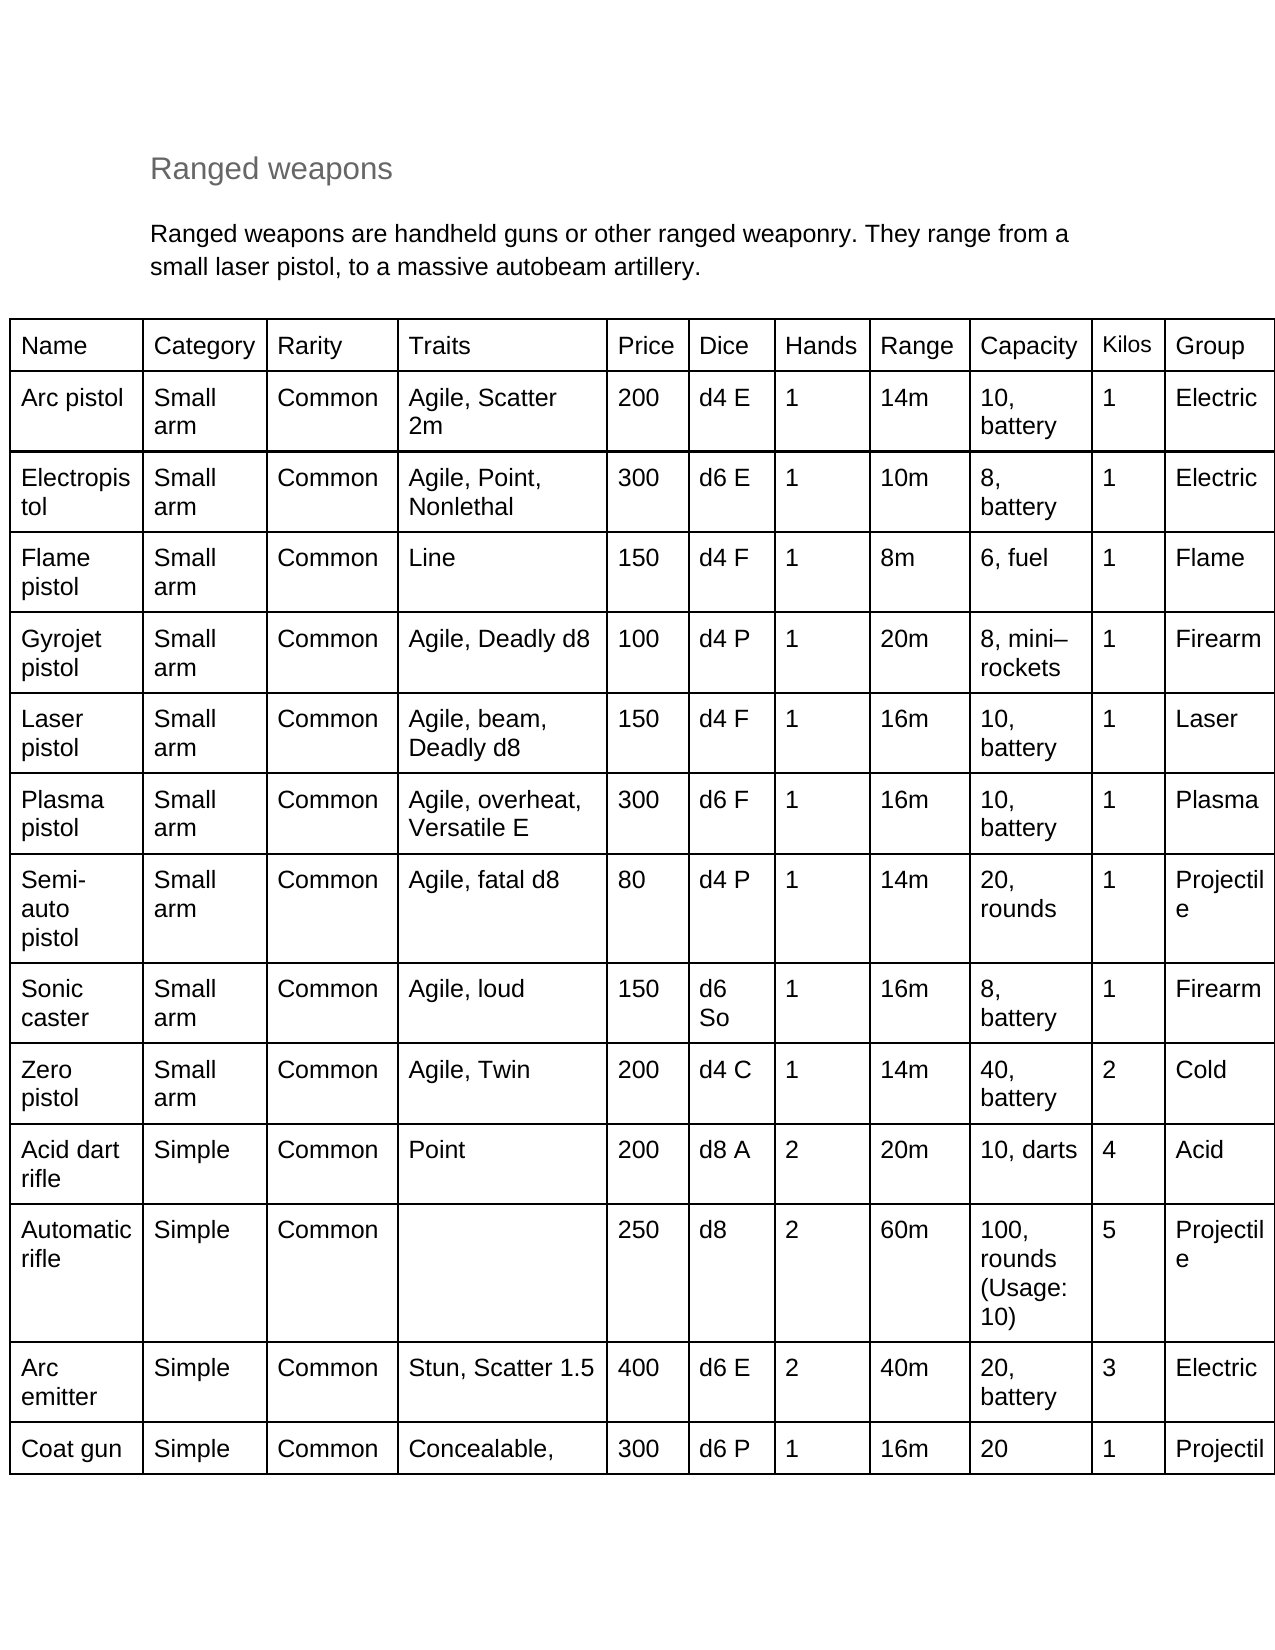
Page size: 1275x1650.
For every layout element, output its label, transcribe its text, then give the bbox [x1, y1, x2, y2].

table_cell Simple [144, 1343, 266, 1421]
table_cell Common [268, 855, 397, 962]
table_cell Common [268, 1423, 397, 1473]
table_cell Arc emitter [11, 1343, 142, 1421]
table_cell [399, 1205, 606, 1341]
table_header Traits [399, 320, 606, 370]
table_cell Common [268, 372, 397, 450]
table_cell 1 [776, 1044, 869, 1122]
table_cell 20m [871, 1125, 969, 1203]
table_cell Agile, beam, Deadly d8 [399, 694, 606, 772]
table_cell 300 [608, 774, 688, 852]
table_cell 2 [1093, 1044, 1164, 1122]
text Ranged weapons are handheld guns or other ranged weaponry. They range from a small laser pistol, to a massive autobeam artillery. [150, 219, 1125, 281]
table_cell Small arm [144, 964, 266, 1042]
table_cell 20 [971, 1423, 1091, 1473]
table_cell 1 [776, 774, 869, 852]
table_cell 300 [608, 1423, 688, 1473]
table_cell Common [268, 1125, 397, 1203]
table_cell 1 [776, 855, 869, 962]
table_header Range [871, 320, 969, 370]
table_cell 14m [871, 1044, 969, 1122]
table_cell Acid [1166, 1125, 1274, 1203]
table_header Group [1166, 320, 1274, 370]
table_cell 8, mini–rockets [971, 613, 1091, 692]
table_cell 200 [608, 1044, 688, 1122]
table_cell 5 [1093, 1205, 1164, 1341]
table_cell Concealable, [399, 1423, 606, 1473]
table_header Capacity [971, 320, 1091, 370]
table_cell 10m [871, 453, 969, 531]
table_cell Agile, Point, Nonlethal [399, 453, 606, 531]
table_cell d4 F [690, 694, 774, 772]
table_cell 1 [1093, 964, 1164, 1042]
table_cell Projectil [1166, 1423, 1274, 1473]
table_cell Projectile [1166, 855, 1274, 962]
table_cell 250 [608, 1205, 688, 1341]
table_cell 20, rounds [971, 855, 1091, 962]
table_cell d4 E [690, 372, 774, 450]
table_cell 1 [776, 533, 869, 611]
table_cell Semi-auto pistol [11, 855, 142, 962]
table_cell 14m [871, 855, 969, 962]
table_cell d6 E [690, 453, 774, 531]
table_cell Laser pistol [11, 694, 142, 772]
table_cell 40m [871, 1343, 969, 1421]
table_cell Agile, Deadly d8 [399, 613, 606, 692]
table_cell 1 [1093, 533, 1164, 611]
table_cell Agile, Twin [399, 1044, 606, 1122]
table_cell 1 [776, 372, 869, 450]
table_cell 2 [776, 1205, 869, 1341]
table_cell d4 C [690, 1044, 774, 1122]
table_cell 100, rounds (Usage: 10) [971, 1205, 1091, 1341]
table_header Name [11, 320, 142, 370]
table_cell Line [399, 533, 606, 611]
table_cell 150 [608, 694, 688, 772]
table_cell Gyrojet pistol [11, 613, 142, 692]
table_cell 60m [871, 1205, 969, 1341]
table_cell 150 [608, 964, 688, 1042]
table_cell 6, fuel [971, 533, 1091, 611]
table_cell 16m [871, 694, 969, 772]
table_cell Small arm [144, 694, 266, 772]
table_cell Projectile [1166, 1205, 1274, 1341]
table_cell Firearm [1166, 613, 1274, 692]
table_cell Electric [1166, 1343, 1274, 1421]
table_cell 4 [1093, 1125, 1164, 1203]
table_cell Flame [1166, 533, 1274, 611]
table_header Kilos [1093, 320, 1164, 370]
table_cell Laser [1166, 694, 1274, 772]
table_cell 16m [871, 1423, 969, 1473]
table_cell Agile, overheat, Versatile E [399, 774, 606, 852]
table_cell d4 P [690, 855, 774, 962]
table_cell d8 A [690, 1125, 774, 1203]
table_cell 1 [776, 1423, 869, 1473]
table_cell 400 [608, 1343, 688, 1421]
table_cell 40, battery [971, 1044, 1091, 1122]
table_cell 10, battery [971, 774, 1091, 852]
table_cell 1 [1093, 774, 1164, 852]
table_header Dice [690, 320, 774, 370]
table_cell Common [268, 453, 397, 531]
table_cell Small arm [144, 533, 266, 611]
table_cell Common [268, 533, 397, 611]
table_header Price [608, 320, 688, 370]
table_cell Acid dart rifle [11, 1125, 142, 1203]
table_cell 1 [1093, 694, 1164, 772]
table_cell d6 P [690, 1423, 774, 1473]
table_cell Electropistol [11, 453, 142, 531]
table_cell 1 [776, 964, 869, 1042]
table_cell Agile, loud [399, 964, 606, 1042]
table_cell Automatic rifle [11, 1205, 142, 1341]
table_cell 100 [608, 613, 688, 692]
table_cell Common [268, 694, 397, 772]
table_cell Common [268, 774, 397, 852]
table_cell Agile, fatal d8 [399, 855, 606, 962]
table_header Category [144, 320, 266, 370]
table_header Rarity [268, 320, 397, 370]
table_cell d4 F [690, 533, 774, 611]
table_cell 2 [776, 1343, 869, 1421]
table_cell Zero pistol [11, 1044, 142, 1122]
table_cell 1 [776, 694, 869, 772]
table_cell 1 [1093, 1423, 1164, 1473]
table_cell Simple [144, 1423, 266, 1473]
table_cell d6 F [690, 774, 774, 852]
table_cell Small arm [144, 453, 266, 531]
table_cell Electric [1166, 372, 1274, 450]
table_cell Firearm [1166, 964, 1274, 1042]
table_cell 20, battery [971, 1343, 1091, 1421]
table_cell Agile, Scatter 2m [399, 372, 606, 450]
table_header Hands [776, 320, 869, 370]
table_cell Common [268, 1205, 397, 1341]
table_cell Common [268, 613, 397, 692]
table_cell 1 [1093, 613, 1164, 692]
table_cell Small arm [144, 613, 266, 692]
table_cell 300 [608, 453, 688, 531]
table_cell 1 [776, 453, 869, 531]
table_cell 200 [608, 1125, 688, 1203]
table_cell Plasma [1166, 774, 1274, 852]
table_cell 80 [608, 855, 688, 962]
table_cell Sonic caster [11, 964, 142, 1042]
table_cell d6 E [690, 1343, 774, 1421]
table_cell Common [268, 964, 397, 1042]
table_cell 10, battery [971, 694, 1091, 772]
table_cell Small arm [144, 855, 266, 962]
table_cell 10, darts [971, 1125, 1091, 1203]
table_cell 1 [776, 613, 869, 692]
table_cell Small arm [144, 1044, 266, 1122]
table_cell Common [268, 1343, 397, 1421]
table_cell Flame pistol [11, 533, 142, 611]
table_cell Cold [1166, 1044, 1274, 1122]
table_cell 10, battery [971, 372, 1091, 450]
table_cell 16m [871, 774, 969, 852]
table_cell 2 [776, 1125, 869, 1203]
table_cell 8m [871, 533, 969, 611]
table_cell Small arm [144, 774, 266, 852]
table_cell 8, battery [971, 453, 1091, 531]
table_cell 20m [871, 613, 969, 692]
table_cell Electric [1166, 453, 1274, 531]
table_cell Common [268, 1044, 397, 1122]
table_cell 1 [1093, 855, 1164, 962]
table_cell 3 [1093, 1343, 1164, 1421]
table_cell 16m [871, 964, 969, 1042]
table_cell Small arm [144, 372, 266, 450]
table_cell d8 [690, 1205, 774, 1341]
table_cell Simple [144, 1125, 266, 1203]
table_cell 1 [1093, 453, 1164, 531]
table_cell d4 P [690, 613, 774, 692]
table_cell Coat gun [11, 1423, 142, 1473]
table_cell Stun, Scatter 1.5 [399, 1343, 606, 1421]
table_cell 150 [608, 533, 688, 611]
table_cell Plasma pistol [11, 774, 142, 852]
table_cell d6 So [690, 964, 774, 1042]
table_cell Arc pistol [11, 372, 142, 450]
table_cell Point [399, 1125, 606, 1203]
table_cell 14m [871, 372, 969, 450]
table_cell Simple [144, 1205, 266, 1341]
table_cell 8, battery [971, 964, 1091, 1042]
table_cell 1 [1093, 372, 1164, 450]
table_cell 200 [608, 372, 688, 450]
subtitle Ranged weapons [150, 150, 1125, 186]
